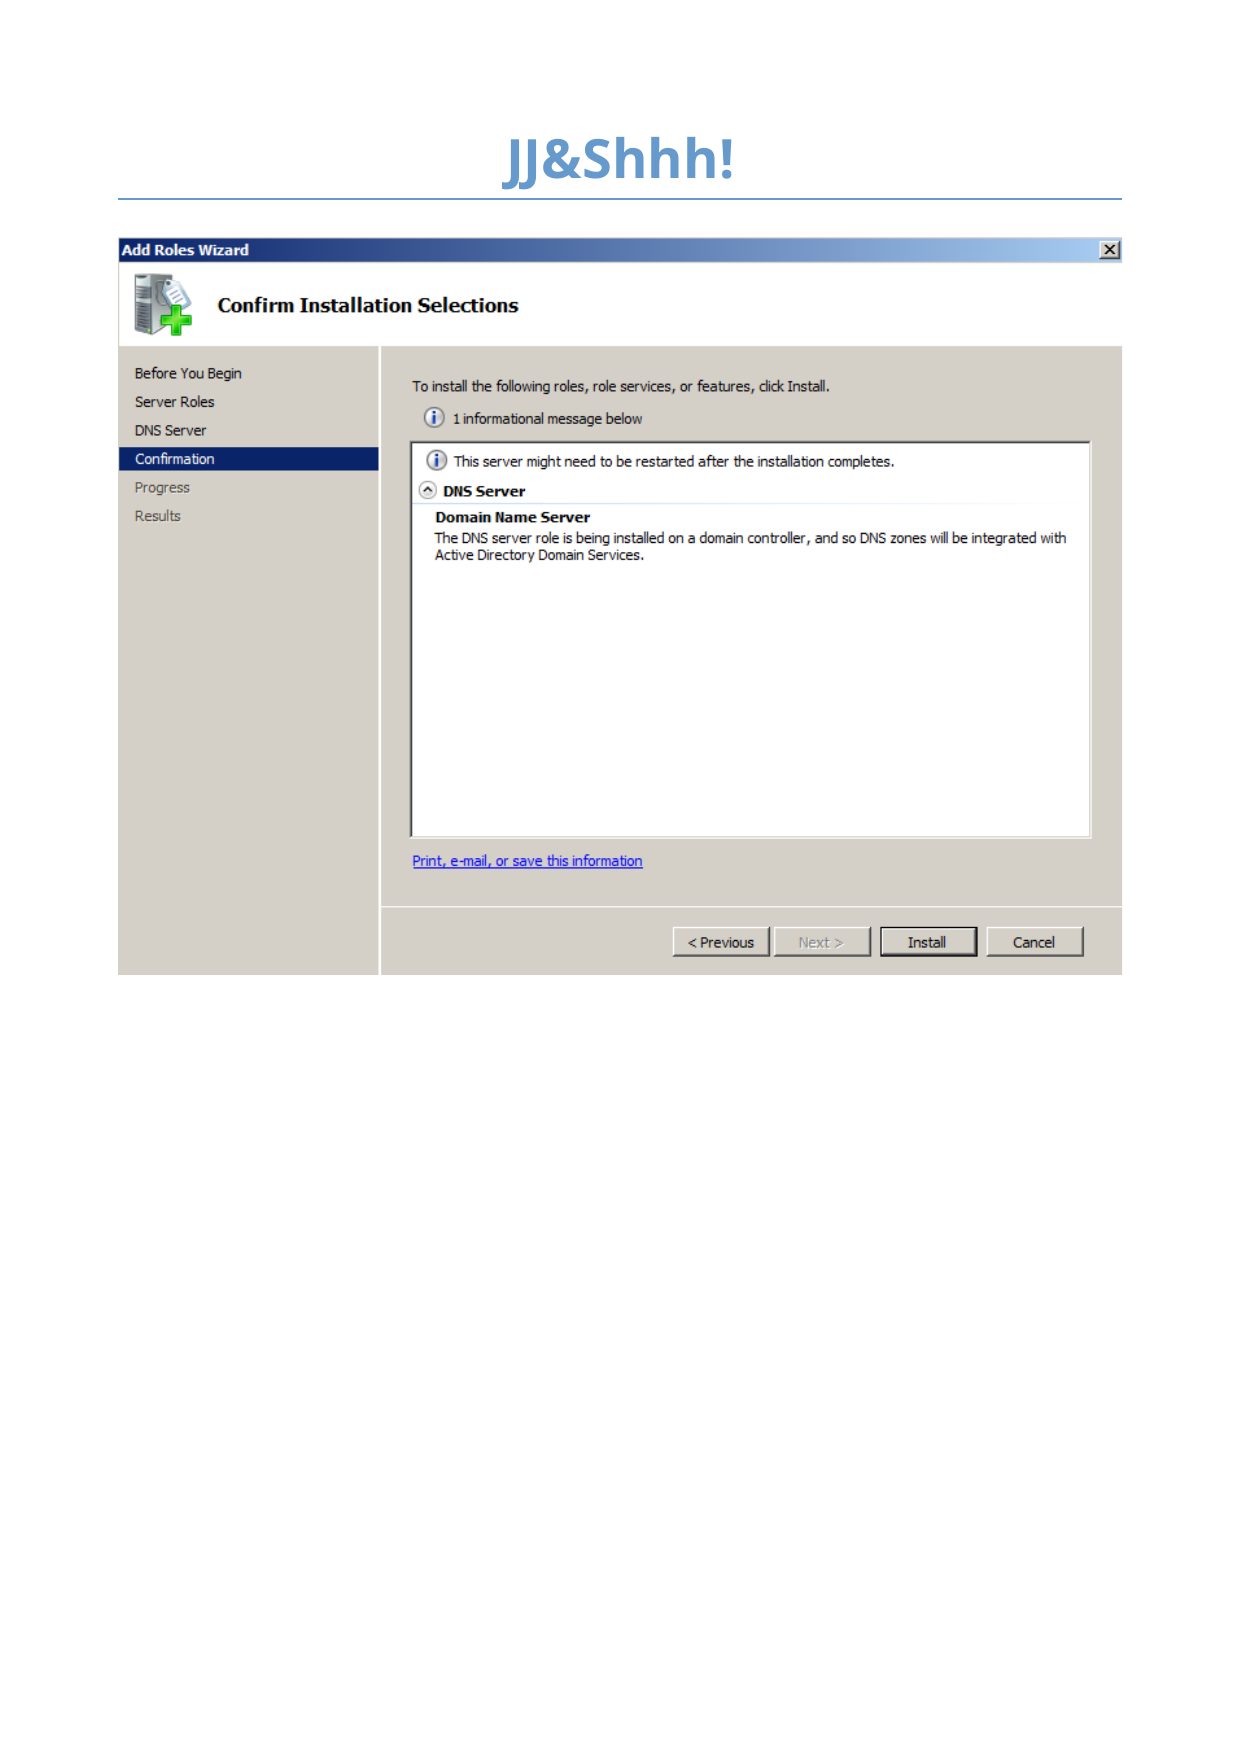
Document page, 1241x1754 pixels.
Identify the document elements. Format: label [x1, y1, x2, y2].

picture [118, 236, 1123, 975]
